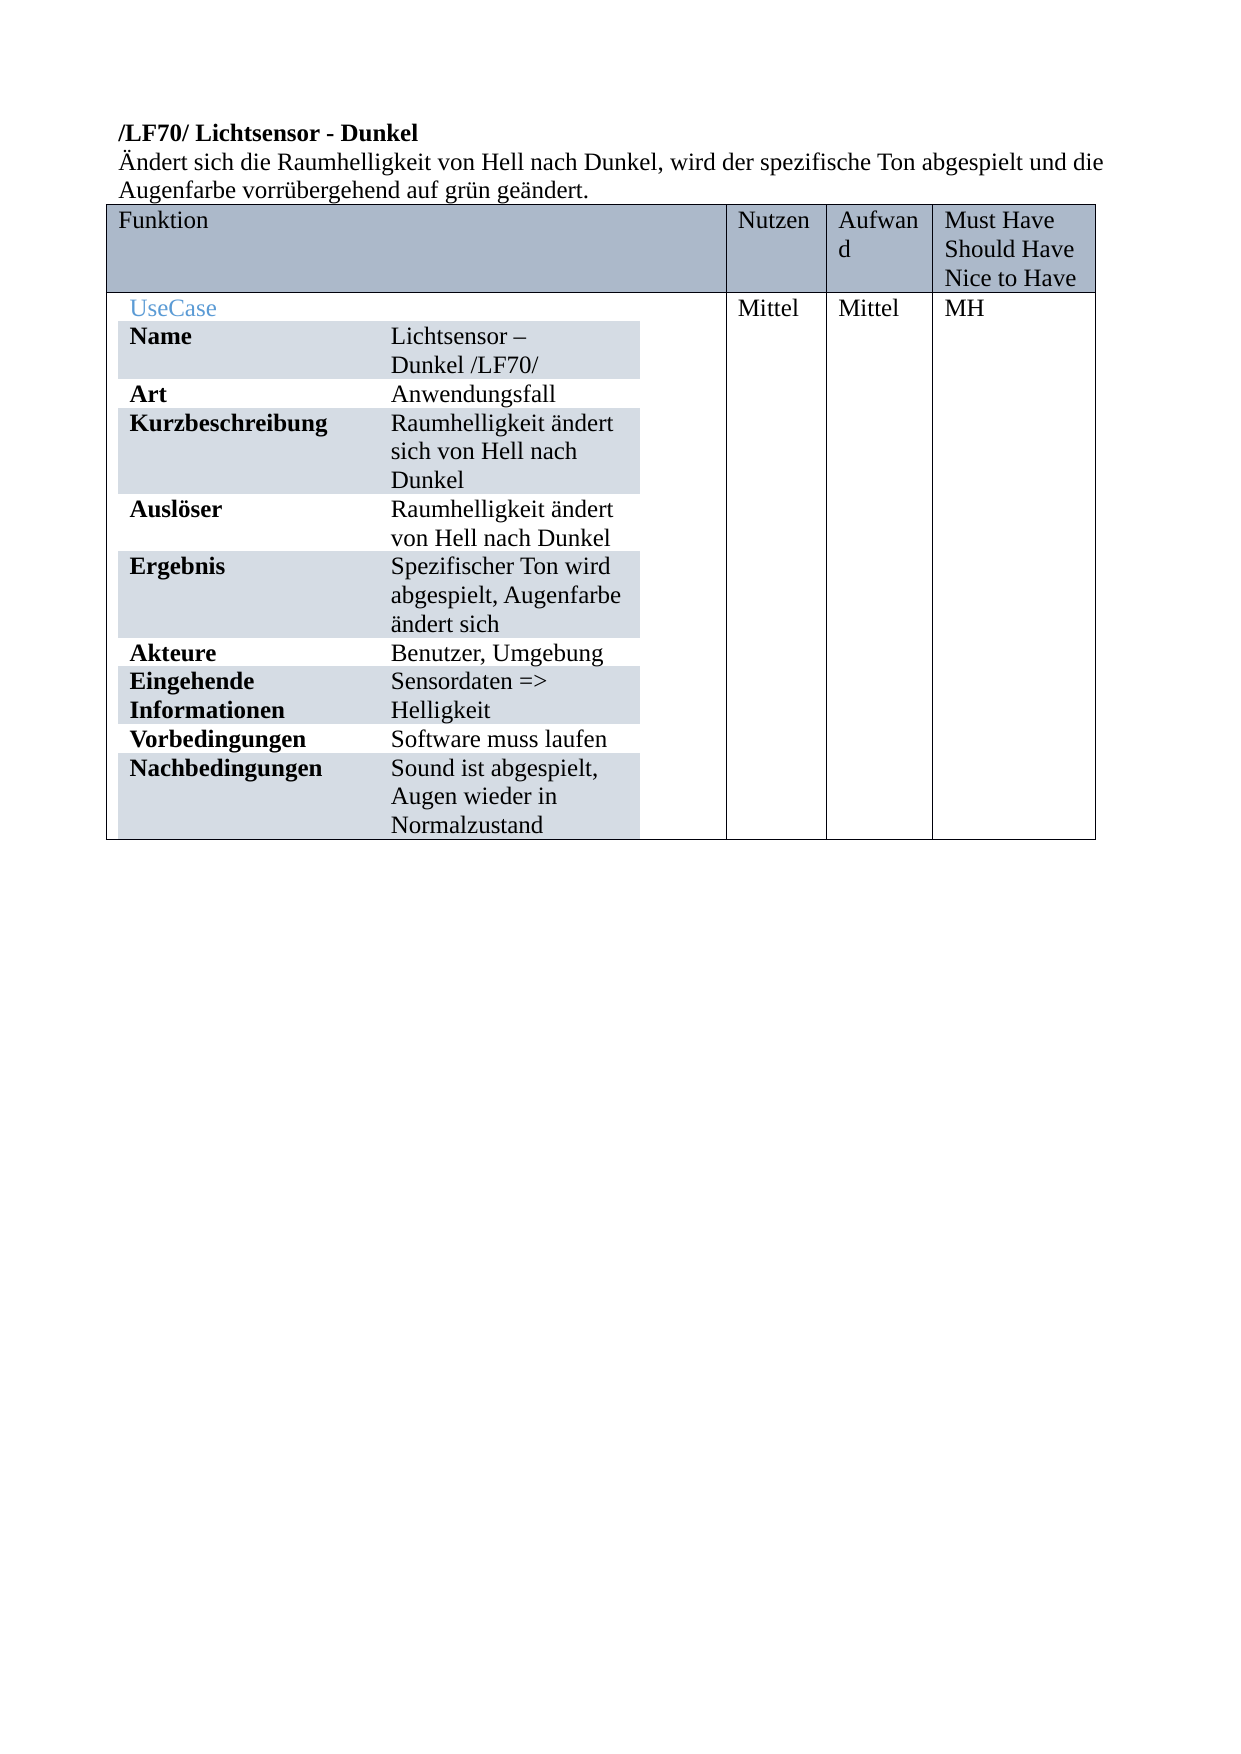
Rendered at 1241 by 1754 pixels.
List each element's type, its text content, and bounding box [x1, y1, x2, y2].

table_cell Software muss laufen [379, 724, 640, 753]
table_header [379, 293, 640, 321]
table_header Funktion [107, 205, 726, 292]
table_cell Spezifischer Ton wird abgespielt, Augenfarbe ändert sich [379, 551, 640, 638]
table_cell Auslöser [118, 494, 379, 551]
table_cell Art [118, 379, 379, 408]
table_cell Mittel [827, 293, 932, 839]
table_cell Eingehende Informationen [118, 666, 379, 724]
text Ändert sich die Raumhelligkeit von Hell nach Dunkel, wird der spezifische Ton abgespielt und die Augenfarbe vorrübergehend auf grün geändert. [118, 147, 1122, 204]
table_header Aufwand [827, 205, 932, 292]
table_cell Lichtsensor – Dunkel /LF70/ [379, 321, 640, 379]
table_cell Akteure [118, 638, 379, 666]
table_cell Kurzbeschreibung [118, 408, 379, 494]
table_cell Sensordaten => Helligkeit [379, 666, 640, 724]
table_cell Ergebnis [118, 551, 379, 638]
table_header UseCase [118, 293, 379, 321]
table_cell Sound ist abgespielt, Augen wieder in Normalzustand [379, 753, 640, 839]
table_header Nutzen [727, 205, 826, 292]
text /LF70/ Lichtsensor - Dunkel [118, 118, 1122, 147]
table_cell MH [933, 293, 1095, 839]
table_cell Mittel [727, 293, 826, 839]
table_cell [107, 293, 118, 839]
table_cell Vorbedingungen [118, 724, 379, 753]
table_cell Raumhelligkeit ändert von Hell nach Dunkel [379, 494, 640, 551]
table_cell Anwendungsfall [379, 379, 640, 408]
table_cell Raumhelligkeit ändert sich von Hell nach Dunkel [379, 408, 640, 494]
table_cell [640, 293, 726, 839]
table_cell Nachbedingungen [118, 753, 379, 839]
table_cell Name [118, 321, 379, 379]
table_cell Benutzer, Umgebung [379, 638, 640, 666]
table_header Must Have Should Have Nice to Have [933, 205, 1095, 292]
